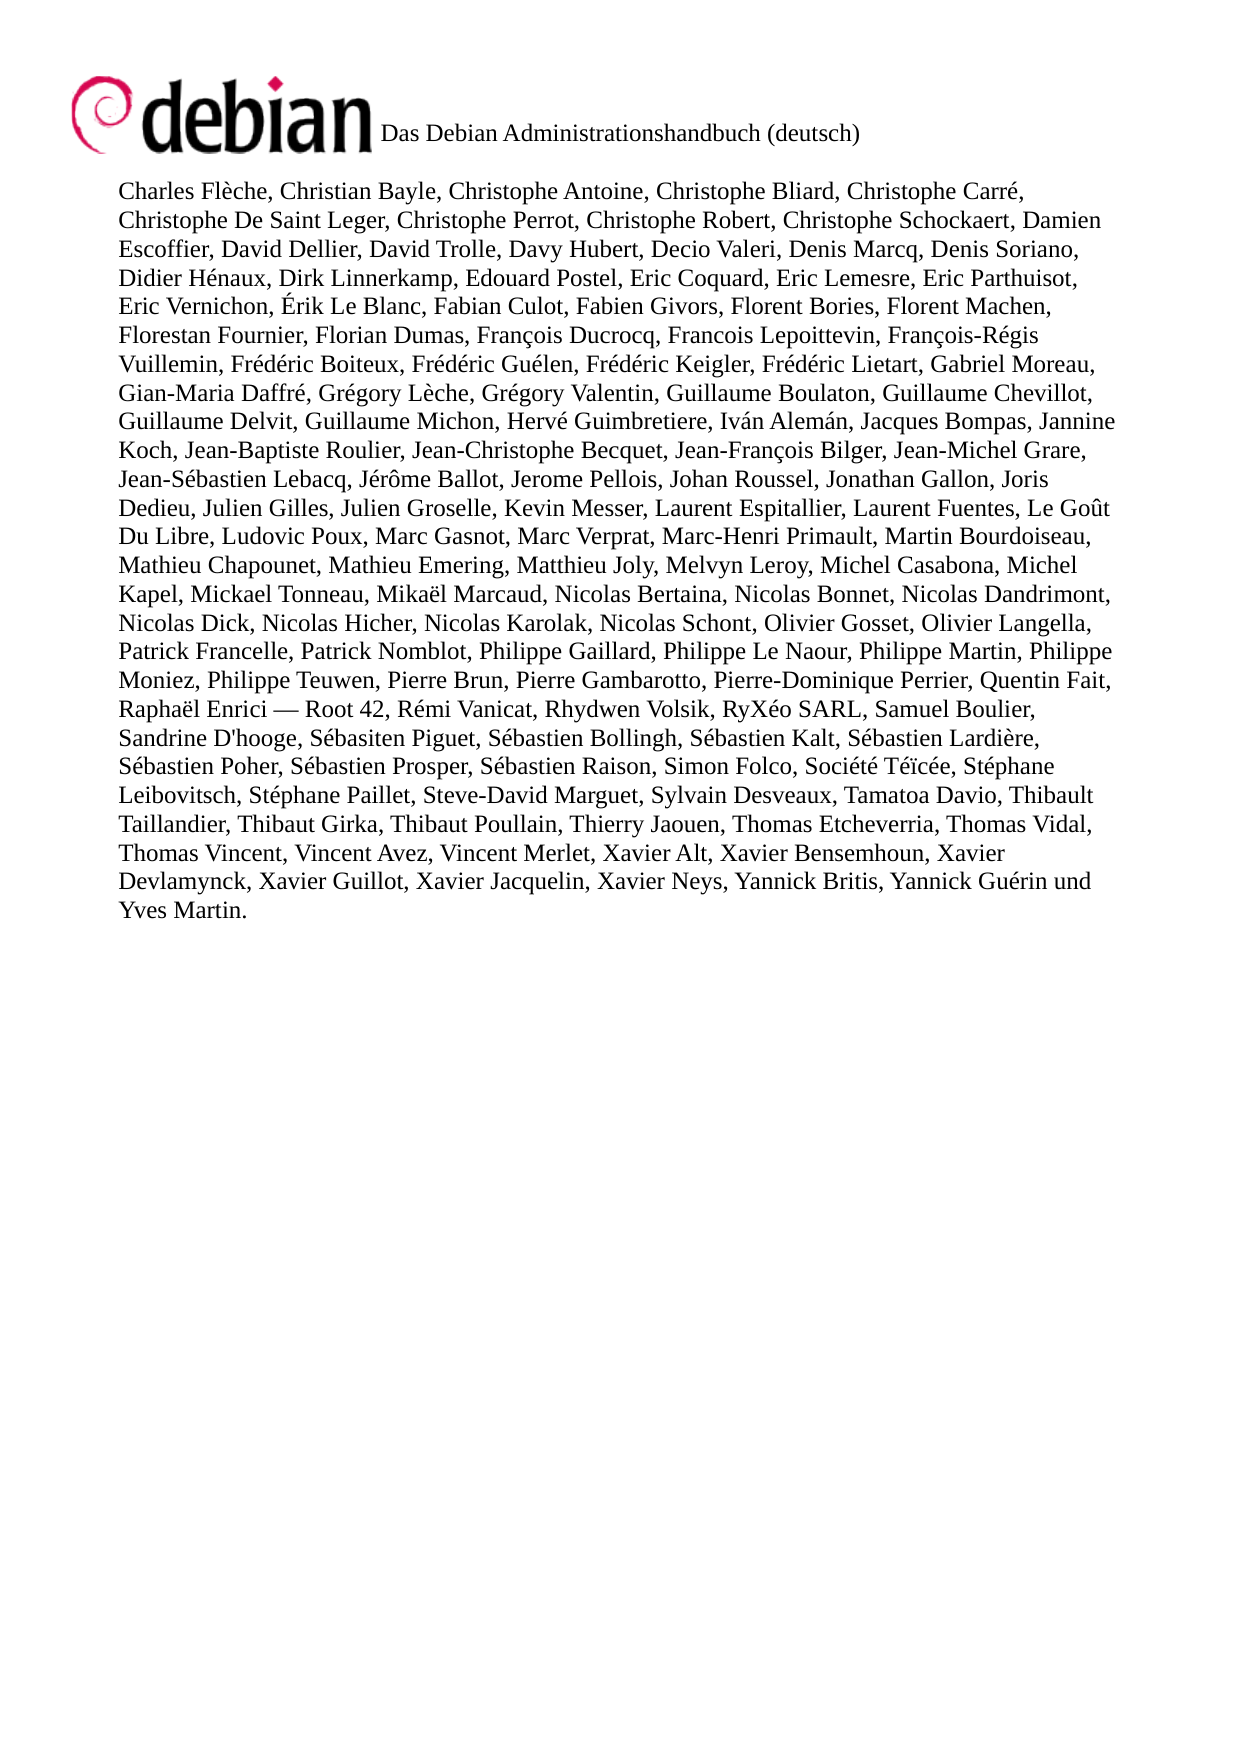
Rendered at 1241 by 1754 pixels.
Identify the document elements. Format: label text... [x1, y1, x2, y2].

text Charles Flèche, Christian Bayle, Christophe Antoine, Christophe Bliard, Christophe Carré, Christophe De Saint Leger, Christophe Perrot, Christophe Robert, Christophe Schockaert, Damien Escoffier, David Dellier, David Trolle, Davy Hubert, Decio Valeri, Denis Marcq, Denis Soriano, Didier Hénaux, Dirk Linnerkamp, Edouard Postel, Eric Coquard, Eric Lemesre, Eric Parthuisot, Eric Vernichon, Érik Le Blanc, Fabian Culot, Fabien Givors, Florent Bories, Florent Machen, Florestan Fournier, Florian Dumas, François Ducrocq, Francois Lepoittevin, François-Régis Vuillemin, Frédéric Boiteux, Frédéric Guélen, Frédéric Keigler, Frédéric Lietart, Gabriel Moreau, Gian-Maria Daffré, Grégory Lèche, Grégory Valentin, Guillaume Boulaton, Guillaume Chevillot, Guillaume Delvit, Guillaume Michon, Hervé Guimbretiere, Iván Alemán, Jacques Bompas, Jannine Koch, Jean-Baptiste Roulier, Jean-Christophe Becquet, Jean-François Bilger, Jean-Michel Grare, Jean-Sébastien Lebacq, Jérôme Ballot, Jerome Pellois, Johan Roussel, Jonathan Gallon, Joris Dedieu, Julien Gilles, Julien Groselle, Kevin Messer, Laurent Espitallier, Laurent Fuentes, Le Goût Du Libre, Ludovic Poux, Marc Gasnot, Marc Verprat, Marc-Henri Primault, Martin Bourdoiseau, Mathieu Chapounet, Mathieu Emering, Matthieu Joly, Melvyn Leroy, Michel Casabona, Michel Kapel, Mickael Tonneau, Mikaël Marcaud, Nicolas Bertaina, Nicolas Bonnet, Nicolas Dandrimont, Nicolas Dick, Nicolas Hicher, Nicolas Karolak, Nicolas Schont, Olivier Gosset, Olivier Langella, Patrick Francelle, Patrick Nomblot, Philippe Gaillard, Philippe Le Naour, Philippe Martin, Philippe Moniez, Philippe Teuwen, Pierre Brun, Pierre Gambarotto, Pierre-Dominique Perrier, Quentin Fait, Raphaël Enrici — Root 42, Rémi Vanicat, Rhydwen Volsik, RyXéo SARL, Samuel Boulier, Sandrine D'hooge, Sébasiten Piguet, Sébastien Bollingh, Sébastien Kalt, Sébastien Lardière, Sébastien Poher, Sébastien Prosper, Sébastien Raison, Simon Folco, Société Téïcée, Stéphane Leibovitsch, Stéphane Paillet, Steve-David Marguet, Sylvain Desveaux, Tamatoa Davio, Thibault Taillandier, Thibaut Girka, Thibaut Poullain, Thierry Jaouen, Thomas Etcheverria, Thomas Vidal, Thomas Vincent, Vincent Avez, Vincent Merlet, Xavier Alt, Xavier Bensemhoun, Xavier Devlamynck, Xavier Guillot, Xavier Jacquelin, Xavier Neys, Yannick Britis, Yannick Guérin und Yves Martin. [118, 176, 1122, 924]
picture [71, 76, 372, 154]
